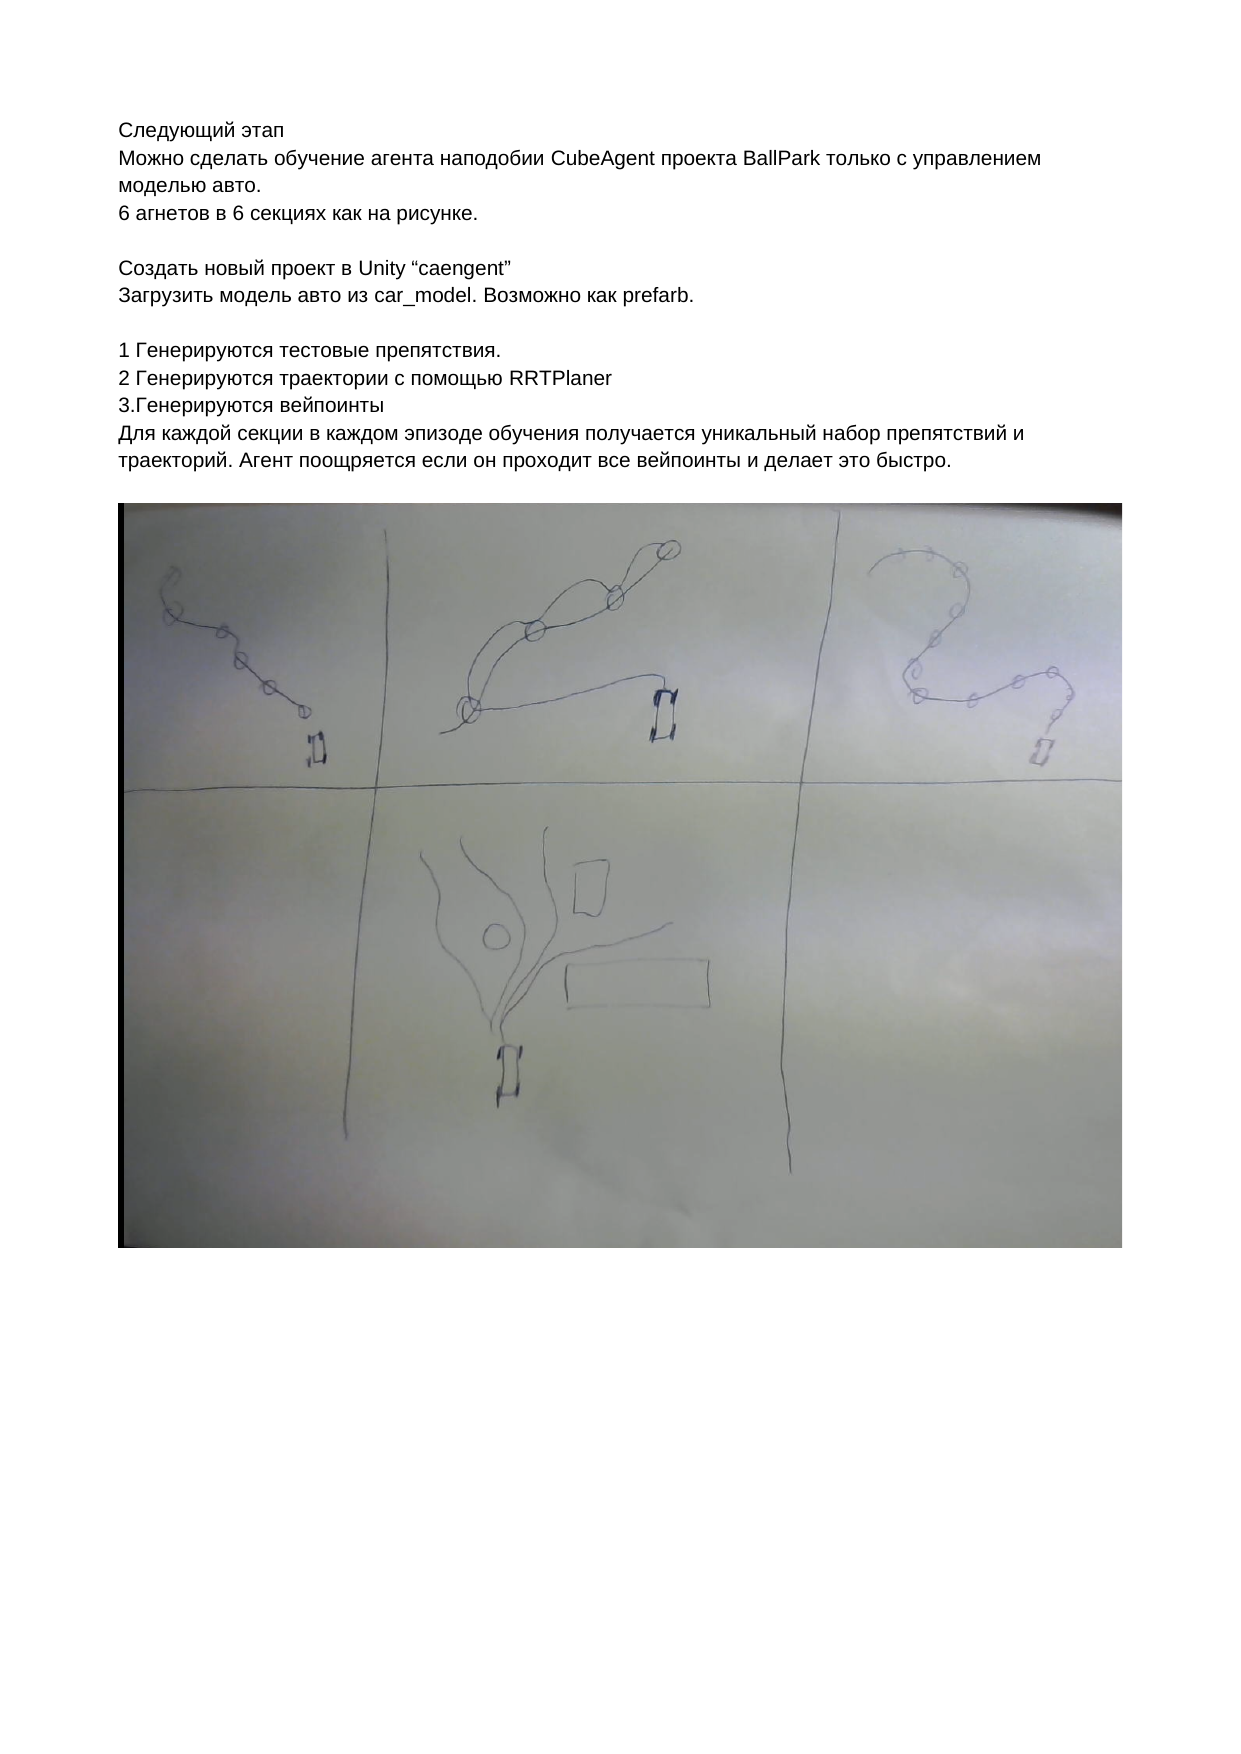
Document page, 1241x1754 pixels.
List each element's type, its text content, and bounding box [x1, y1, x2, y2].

text 3.Генерируются вейпоинты [118, 393, 1122, 417]
picture [118, 503, 1123, 1248]
text Следующий этап [118, 118, 1122, 142]
text Для каждой секции в каждом эпизоде обучения получается уникальный набор препятствий и траекторий. Агент поощряется если он проходит все вейпоинты и делает это быстро. [118, 421, 1122, 472]
text Создать новый проект в Unity “caengent” [118, 256, 1122, 279]
text 1 Генерируются тестовые препятствия. [118, 338, 1122, 362]
text Можно сделать обучение агента наподобии CubeAgent проекта BallPark только с управлением моделью авто. [118, 146, 1122, 197]
text 2 Генерируются траектории с помощью RRTPlaner [118, 366, 1122, 389]
text 6 агнетов в 6 секциях как на рисунке. [118, 201, 1122, 224]
text Загрузить модель авто из car_model. Возможно как prefarb. [118, 283, 1122, 307]
